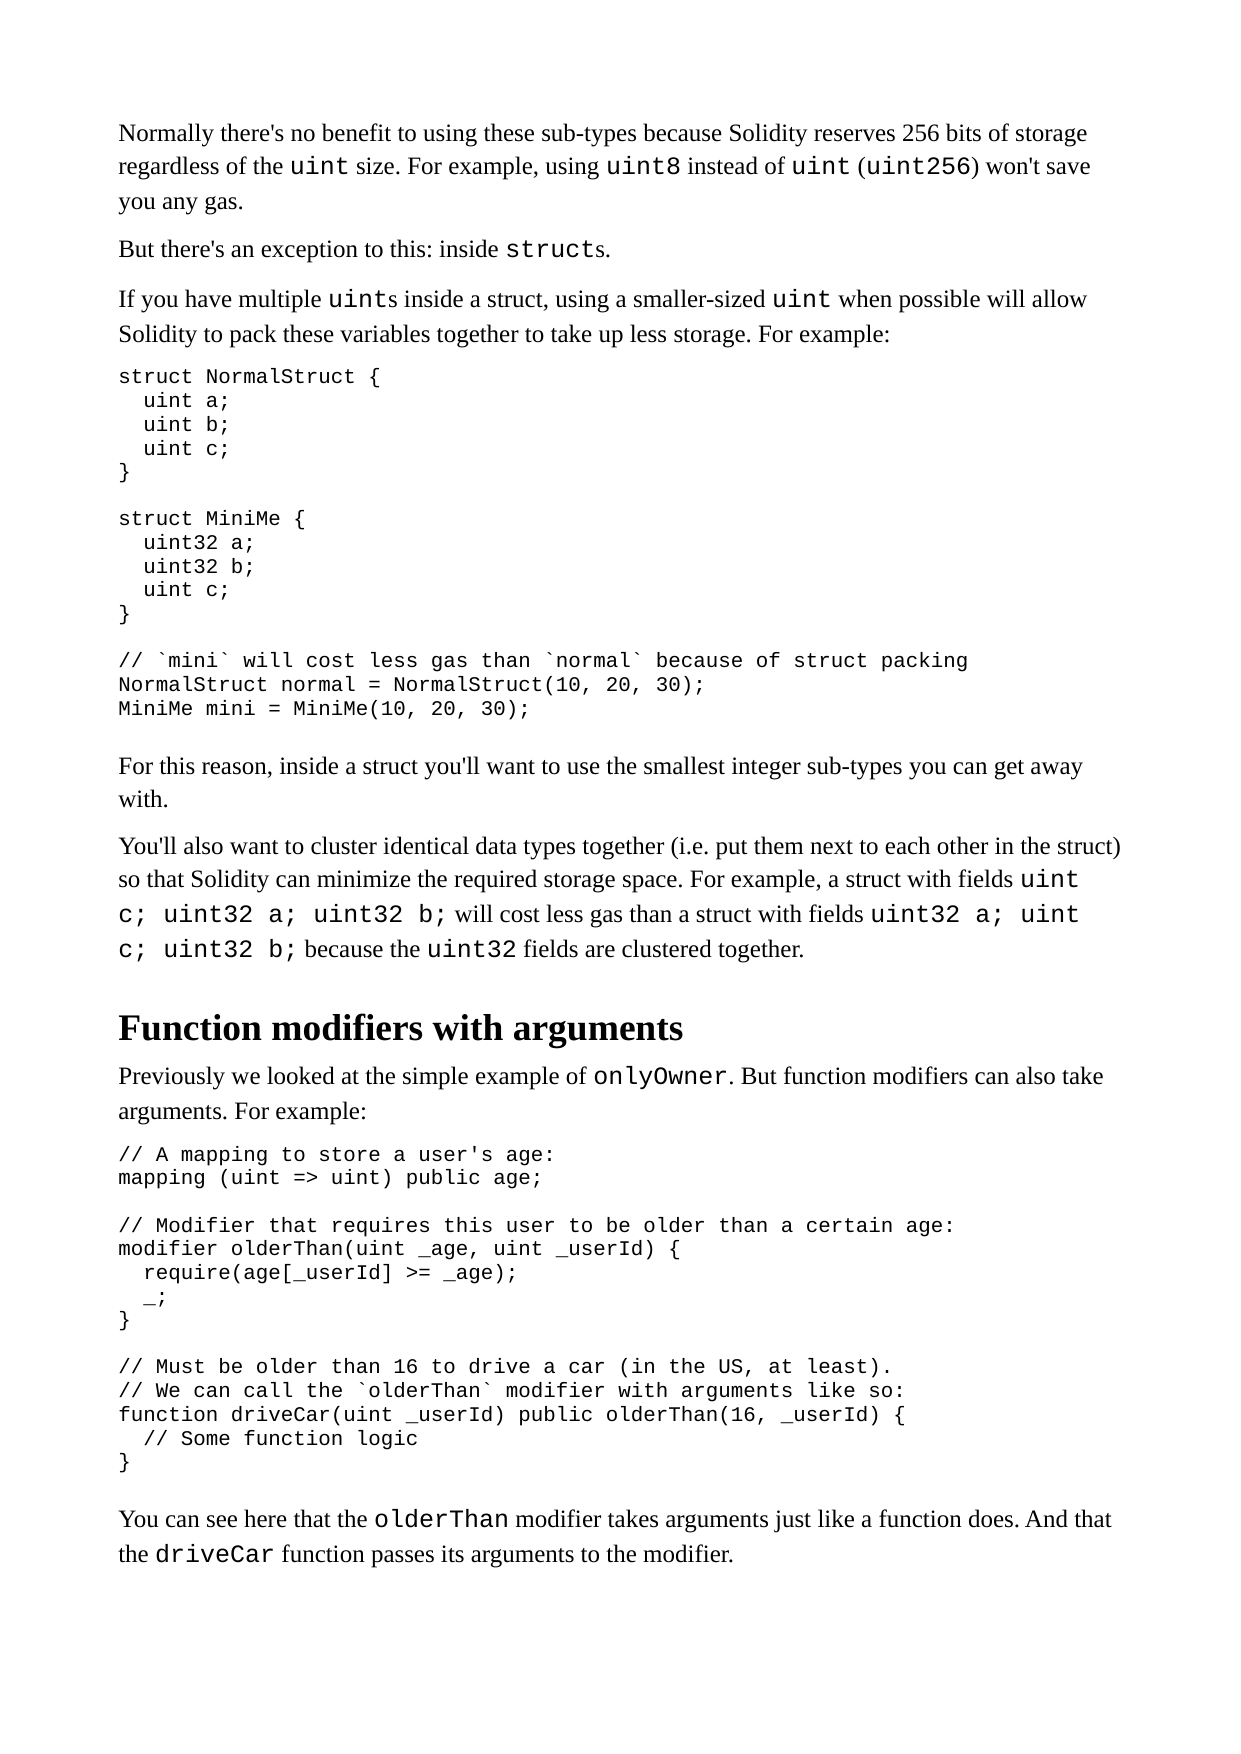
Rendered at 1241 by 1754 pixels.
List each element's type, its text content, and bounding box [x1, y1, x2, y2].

text uint32 b; [118, 556, 1122, 579]
text _; [118, 1286, 1122, 1309]
text uint a; [118, 390, 1122, 414]
text uint c; [118, 437, 1122, 461]
text MiniMe mini = MiniMe(10, 20, 30); [118, 698, 1122, 721]
text // A mapping to store a user's age: [118, 1144, 1122, 1167]
text // Modifier that requires this user to be older than a certain age: [118, 1215, 1122, 1238]
text uint b; [118, 414, 1122, 437]
text struct NormalStruct { [118, 367, 1122, 390]
text } [118, 1309, 1122, 1333]
text Previously we looked at the simple example of onlyOwner. But function modifiers can also take arguments. For example: [118, 1061, 1122, 1125]
text You'll also want to cluster identical data types together (i.e. put them next to each other in the struct) so that Solidity can minimize the required storage space. For example, a struct with fields uint c; uint32 a; uint32 b; will cost less gas than a struct with fields uint32 a; uint c; uint32 b; because the uint32 fields are clustered together. [118, 831, 1122, 965]
text NormalStruct normal = NormalStruct(10, 20, 30); [118, 674, 1122, 698]
text If you have multiple uints inside a struct, using a smaller-sized uint when possible will allow Solidity to pack these variables together to take up less storage. For example: [118, 284, 1122, 348]
text struct MiniMe { [118, 508, 1122, 532]
text Normally there's no benefit to using these sub-types because Solidity reserves 256 bits of storage regardless of the uint size. For example, using uint8 instead of uint (uint256) won't save you any gas. [118, 118, 1122, 215]
text // Must be older than 16 to drive a car (in the US, at least). [118, 1357, 1122, 1380]
text } [118, 461, 1122, 485]
text mapping (uint => uint) public age; [118, 1167, 1122, 1191]
text // We can call the `olderThan` modifier with arguments like so: [118, 1380, 1122, 1404]
text You can see here that the olderThan modifier takes arguments just like a function does. And that the driveCar function passes its arguments to the modifier. [118, 1504, 1122, 1570]
text uint c; [118, 579, 1122, 603]
text } [118, 603, 1122, 627]
text // `mini` will cost less gas than `normal` because of struct packing [118, 650, 1122, 674]
text But there's an exception to this: inside structs. [118, 234, 1122, 265]
text modifier olderThan(uint _age, uint _userId) { [118, 1238, 1122, 1262]
text require(age[_userId] >= _age); [118, 1262, 1122, 1286]
text } [118, 1451, 1122, 1475]
text function driveCar(uint _userId) public olderThan(16, _userId) { [118, 1404, 1122, 1427]
text For this reason, inside a struct you'll want to use the smallest integer sub-types you can get away with. [118, 751, 1122, 812]
text uint32 a; [118, 532, 1122, 556]
text // Some function logic [118, 1427, 1122, 1451]
subtitle Function modifiers with arguments [118, 1005, 1122, 1048]
